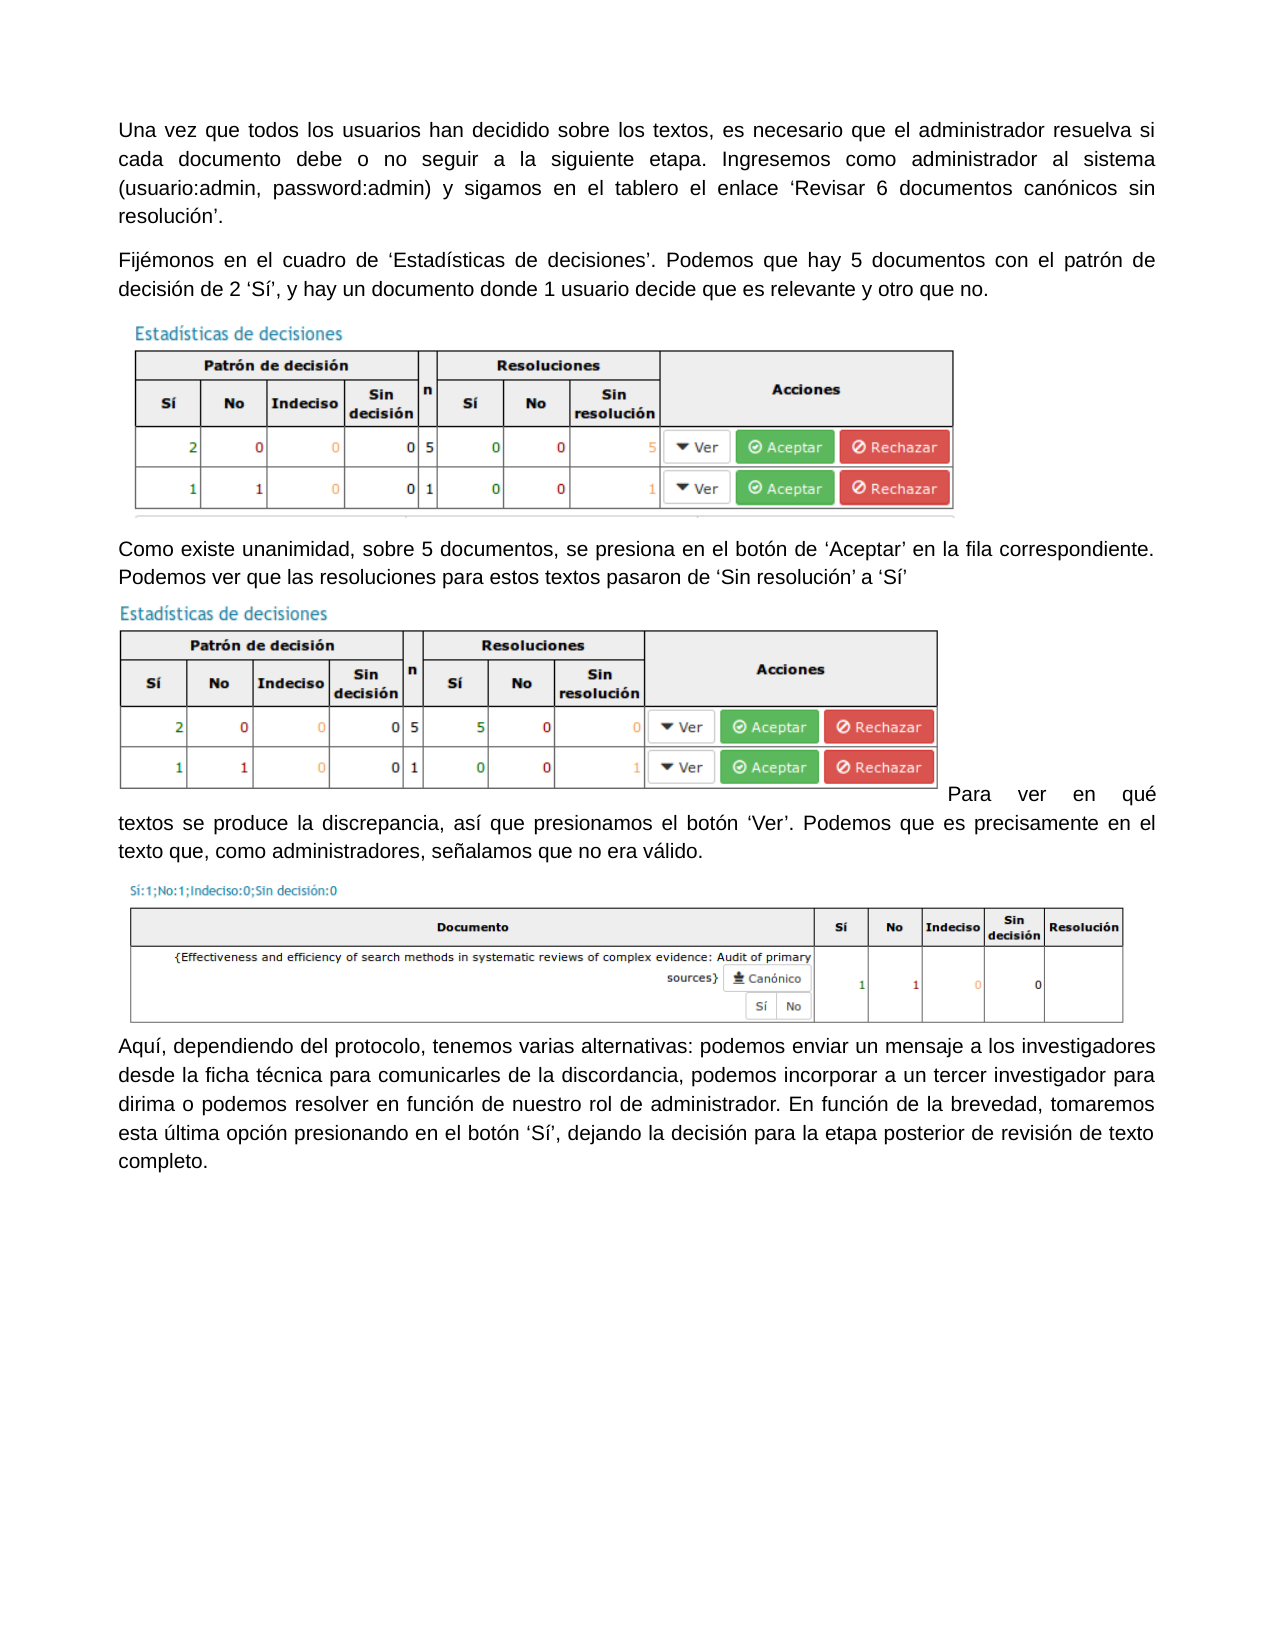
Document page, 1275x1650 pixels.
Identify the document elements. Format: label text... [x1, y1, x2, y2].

picture [125, 319, 985, 518]
text Como existe unanimidad, sobre 5 documentos, se presiona en el botón de ‘Aceptar’ en la fila correspondiente. Podemos ver que las resoluciones para estos textos pasaron de ‘Sin resolución’ a ‘Sí’ [118, 536, 1157, 589]
picture [118, 882, 1157, 1030]
text Para ver en qué textos se produce la discrepancia, así que presionamos el botón ‘Ver’. Podemos que es precisamente en el texto que, como administradores, señalamos que no era válido. [118, 782, 1157, 863]
picture [115, 604, 948, 789]
text Aquí, dependiendo del protocolo, tenemos varias alternativas: podemos enviar un mensaje a los investigadores desde la ficha técnica para comunicarles de la discordancia, podemos incorporar a un tercer investigador para dirima o podemos resolver en función de nuestro rol de administrador. En función de la brevedad, tomaremos esta última opción presionando en el botón ‘Sí’, dejando la decisión para la etapa posterior de revisión de texto completo. [118, 1030, 1157, 1173]
text Fijémonos en el cuadro de ‘Estadísticas de decisiones’. Podemos que hay 5 documentos con el patrón de decisión de 2 ‘Sí’, y hay un documento donde 1 usuario decide que es relevante y otro que no. [118, 248, 1157, 300]
text Una vez que todos los usuarios han decidido sobre los textos, es necesario que el administrador resuelva si cada documento debe o no seguir a la siguiente etapa. Ingresemos como administrador al sistema (usuario:admin, password:admin) y sigamos en el tablero el enlace ‘Revisar 6 documentos canónicos sin resolución’. [118, 118, 1157, 228]
